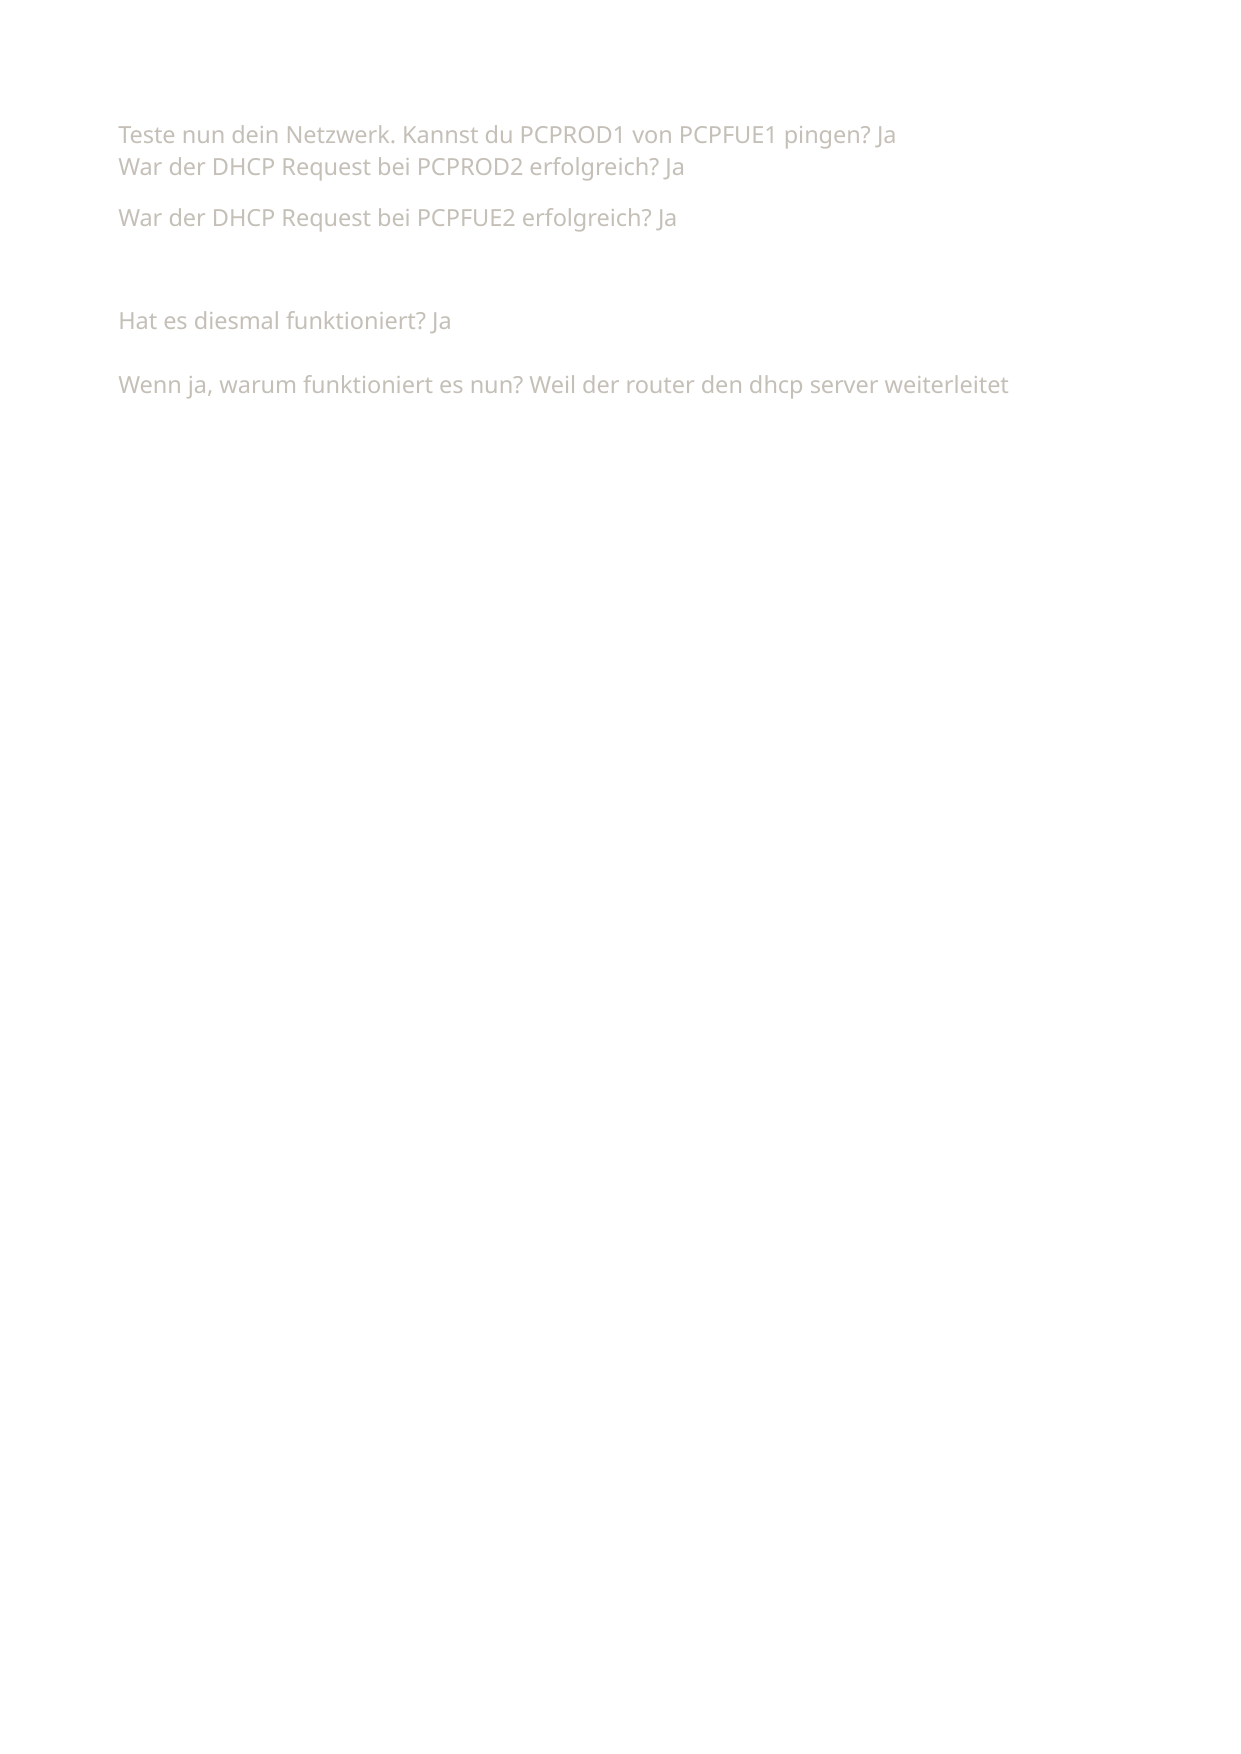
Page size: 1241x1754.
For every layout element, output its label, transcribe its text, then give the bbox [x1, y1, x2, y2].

text War der DHCP Request bei PCPROD2 erfolgreich? Ja [118, 150, 1122, 182]
text War der DHCP Request bei PCPFUE2 erfolgreich? Ja [118, 201, 1122, 233]
text Wenn ja, warum funktioniert es nun? Weil der router den dhcp server weiterleitet [118, 368, 1122, 400]
text Teste nun dein Netzwerk. Kannst du PCPROD1 von PCPFUE1 pingen? Ja [118, 118, 1122, 150]
text Hat es diesmal funktioniert? Ja [118, 304, 1122, 336]
